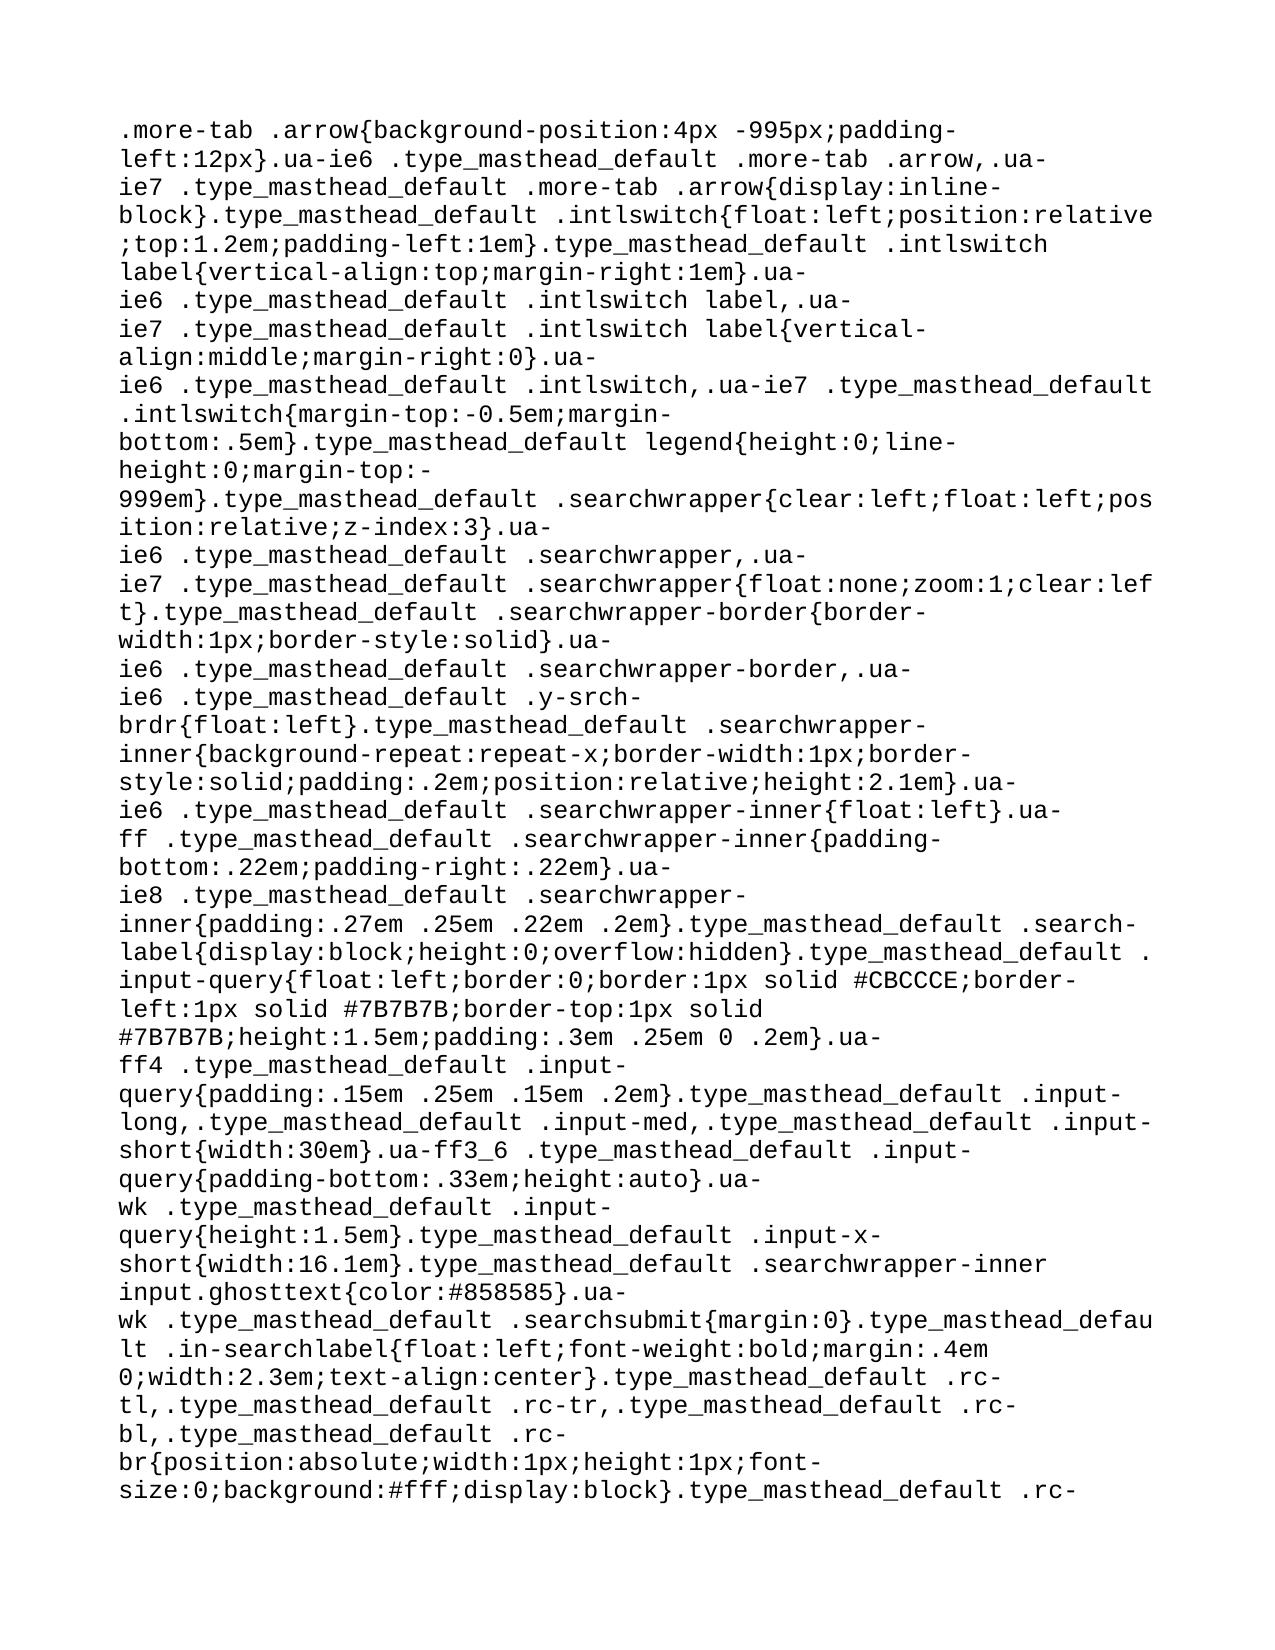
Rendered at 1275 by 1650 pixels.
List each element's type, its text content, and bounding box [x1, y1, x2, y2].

text .more-tab .arrow{background-position:4px -995px;padding-left:12px}.ua-ie6 .type_masthead_default .more-tab .arrow,.ua-ie7 .type_masthead_default .more-tab .arrow{display:inline-block}.type_masthead_default .intlswitch{float:left;position:relative;top:1.2em;padding-left:1em}.type_masthead_default .intlswitch label{vertical-align:top;margin-right:1em}.ua-ie6 .type_masthead_default .intlswitch label,.ua-ie7 .type_masthead_default .intlswitch label{vertical-align:middle;margin-right:0}.ua-ie6 .type_masthead_default .intlswitch,.ua-ie7 .type_masthead_default .intlswitch{margin-top:-0.5em;margin-bottom:.5em}.type_masthead_default legend{height:0;line-height:0;margin-top:-999em}.type_masthead_default .searchwrapper{clear:left;float:left;position:relative;z-index:3}.ua-ie6 .type_masthead_default .searchwrapper,.ua-ie7 .type_masthead_default .searchwrapper{float:none;zoom:1;clear:left}.type_masthead_default .searchwrapper-border{border-width:1px;border-style:solid}.ua-ie6 .type_masthead_default .searchwrapper-border,.ua-ie6 .type_masthead_default .y-srch-brdr{float:left}.type_masthead_default .searchwrapper-inner{background-repeat:repeat-x;border-width:1px;border-style:solid;padding:.2em;position:relative;height:2.1em}.ua-ie6 .type_masthead_default .searchwrapper-inner{float:left}.ua-ff .type_masthead_default .searchwrapper-inner{padding-bottom:.22em;padding-right:.22em}.ua-ie8 .type_masthead_default .searchwrapper-inner{padding:.27em .25em .22em .2em}.type_masthead_default .search-label{display:block;height:0;overflow:hidden}.type_masthead_default .input-query{float:left;border:0;border:1px solid #CBCCCE;border-left:1px solid #7B7B7B;border-top:1px solid #7B7B7B;height:1.5em;padding:.3em .25em 0 .2em}.ua-ff4 .type_masthead_default .input-query{padding:.15em .25em .15em .2em}.type_masthead_default .input-long,.type_masthead_default .input-med,.type_masthead_default .input-short{width:30em}.ua-ff3_6 .type_masthead_default .input-query{padding-bottom:.33em;height:auto}.ua-wk .type_masthead_default .input-query{height:1.5em}.type_masthead_default .input-x-short{width:16.1em}.type_masthead_default .searchwrapper-inner input.ghosttext{color:#858585}.ua-wk .type_masthead_default .searchsubmit{margin:0}.type_masthead_default .in-searchlabel{float:left;font-weight:bold;margin:.4em 0;width:2.3em;text-align:center}.type_masthead_default .rc-tl,.type_masthead_default .rc-tr,.type_masthead_default .rc-bl,.type_masthead_default .rc-br{position:absolute;width:1px;height:1px;font-size:0;background:#fff;display:block}.type_masthead_default .rc- [118, 118, 1157, 1506]
